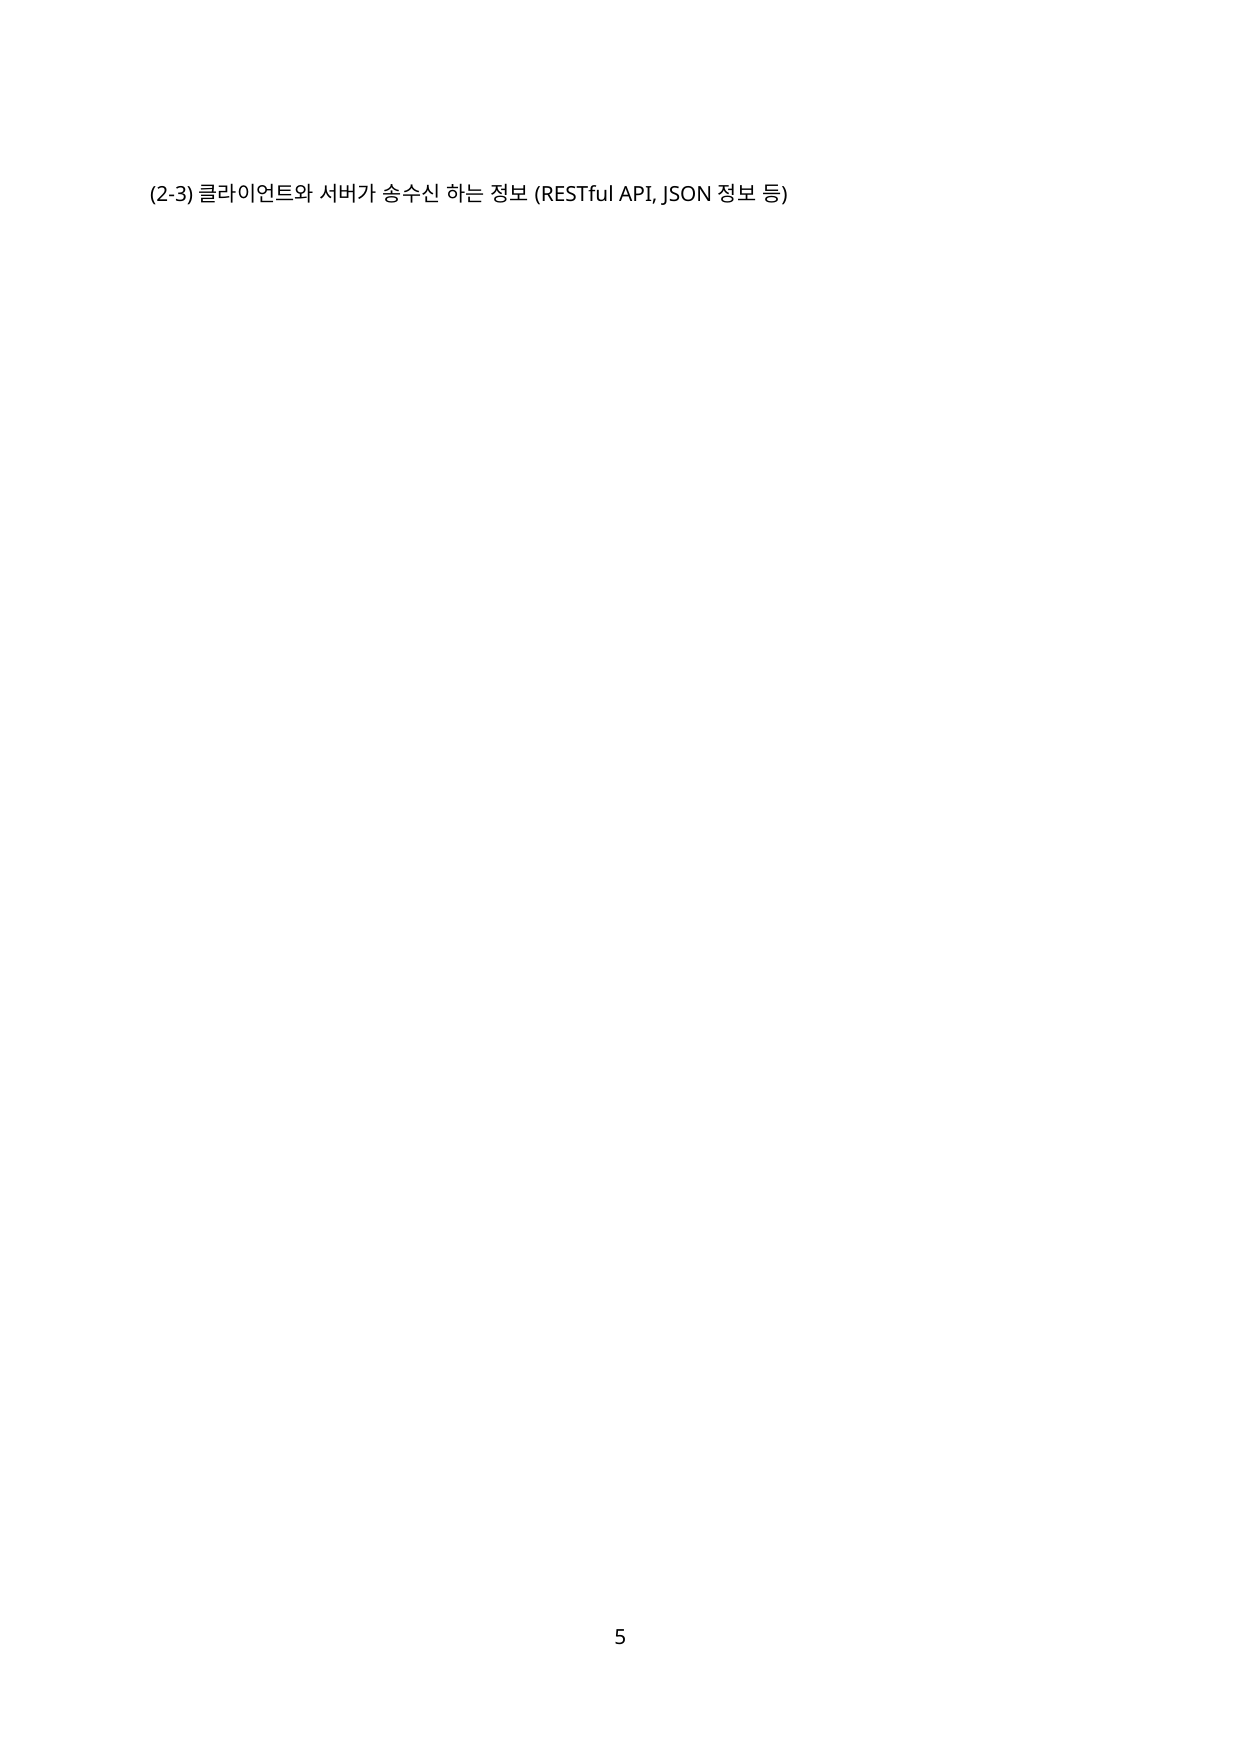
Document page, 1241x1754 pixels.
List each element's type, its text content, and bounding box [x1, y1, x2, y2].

text (2-3) 클라이언트와 서버가 송수신 하는 정보 (RESTful API, JSON 정보 등) [150, 177, 1090, 207]
